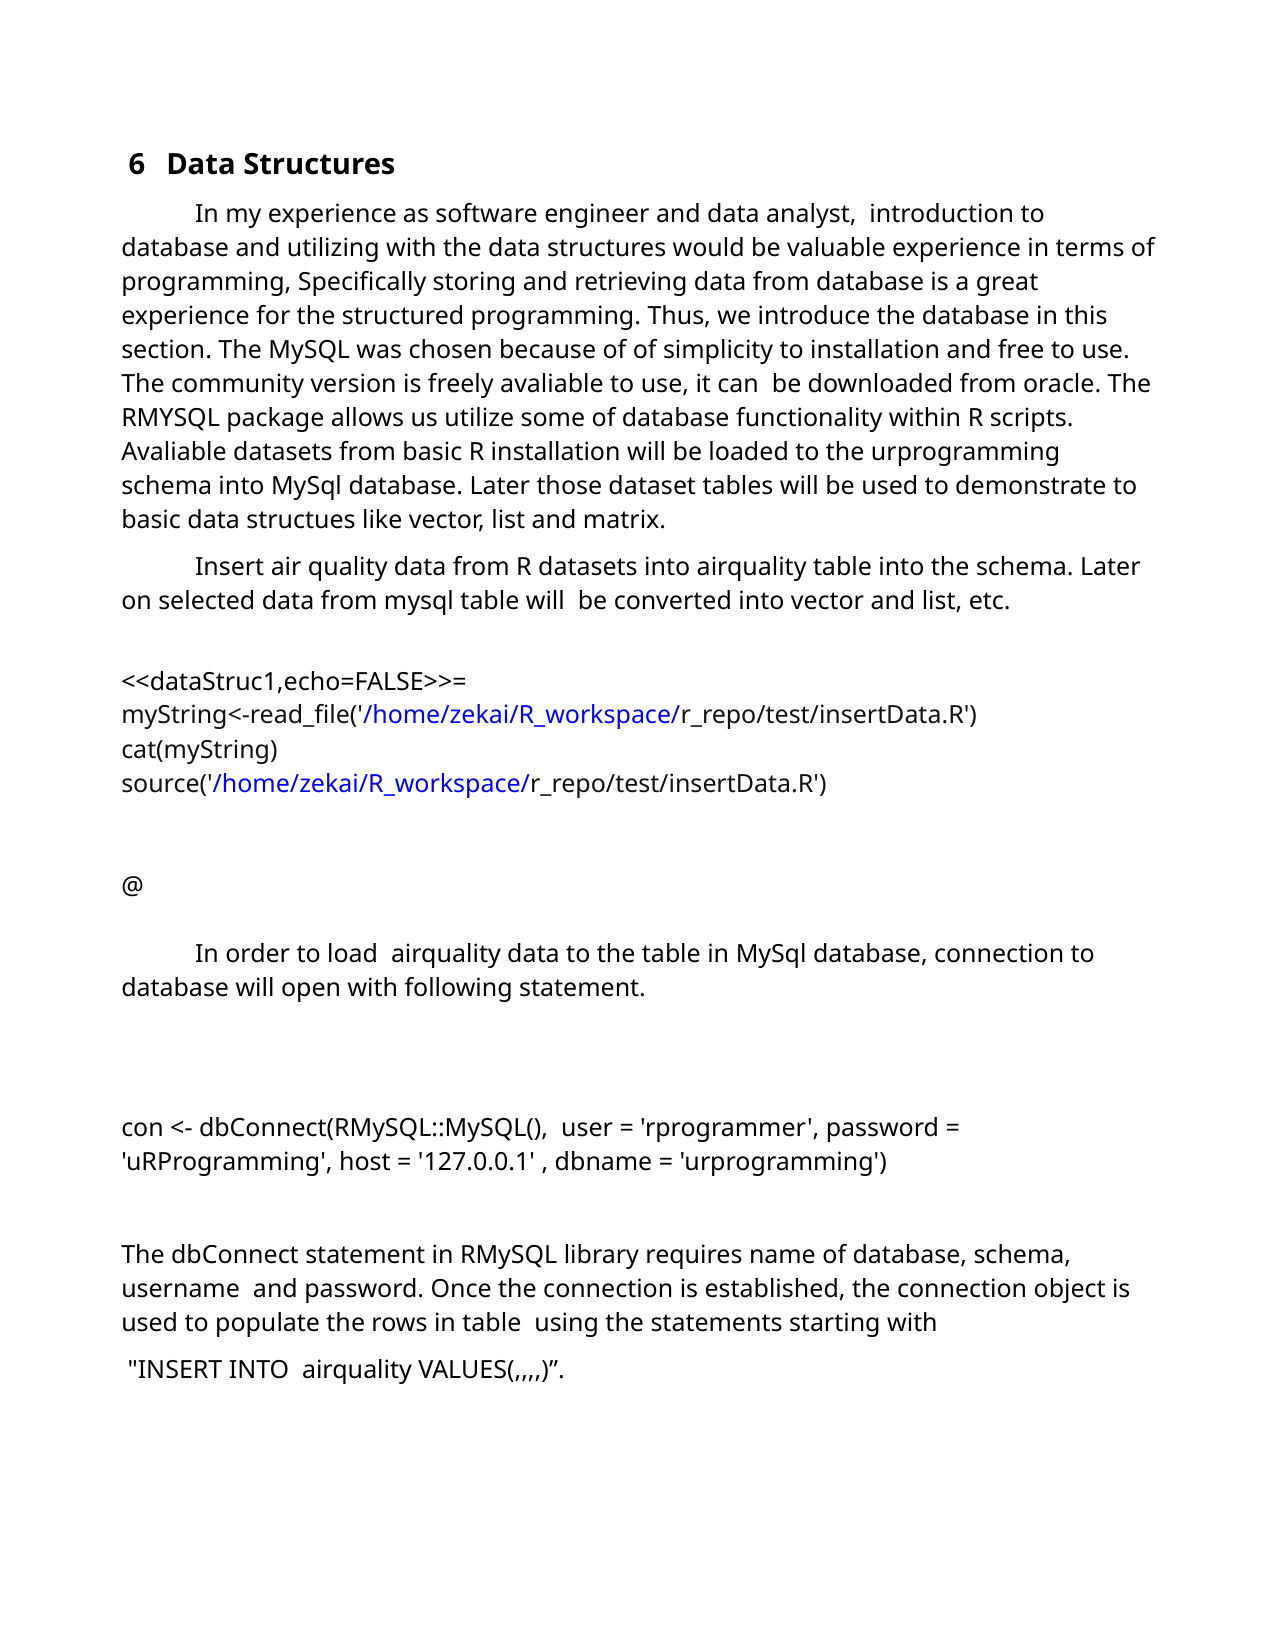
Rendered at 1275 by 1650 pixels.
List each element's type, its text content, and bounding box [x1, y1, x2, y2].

text <<dataStruc1,echo=FALSE>>= [121, 663, 1158, 697]
text "INSERT INTO airquality VALUES(,,,,)”. [121, 1351, 1158, 1385]
text In order to load airquality data to the table in MySql database, connection to database will open with following statement. [121, 936, 1158, 1004]
text In my experience as software engineer and data analyst, introduction to database and utilizing with the data structures would be valuable experience in terms of programming, Specifically storing and retrieving data from database is a great experience for the structured programming. Thus, we introduce the database in this section. The MySQL was chosen because of of simplicity to installation and free to use. The community version is freely avaliable to use, it can be downloaded from oracle. The RMYSQL package allows us utilize some of database functionality within R scripts. Avaliable datasets from basic R installation will be loaded to the urprogramming schema into MySql database. Later those dataset tables will be used to demonstrate to basic data structues like vector, list and matrix. [121, 195, 1158, 536]
text myString<-read_file('/home/zekai/R_workspace/r_repo/test/insertData.R') [121, 697, 1158, 731]
text The dbConnect statement in RMySQL library requires name of database, schema, username and password. Once the connection is established, the connection object is used to populate the rows in table using the statements starting with [121, 1237, 1158, 1339]
text @ [121, 867, 1158, 902]
subtitle Data Structures [121, 143, 1158, 183]
text cat(myString) [121, 731, 1158, 765]
text con <- dbConnect(RMySQL::MySQL(), user = 'rprogrammer', password = 'uRProgramming', host = '127.0.0.1' , dbname = 'urprogramming') [121, 1109, 1158, 1177]
text Insert air quality data from R datasets into airquality table into the schema. Later on selected data from mysql table will be converted into vector and list, etc. [121, 548, 1158, 617]
text source('/home/zekai/R_workspace/r_repo/test/insertData.R') [121, 765, 1158, 799]
